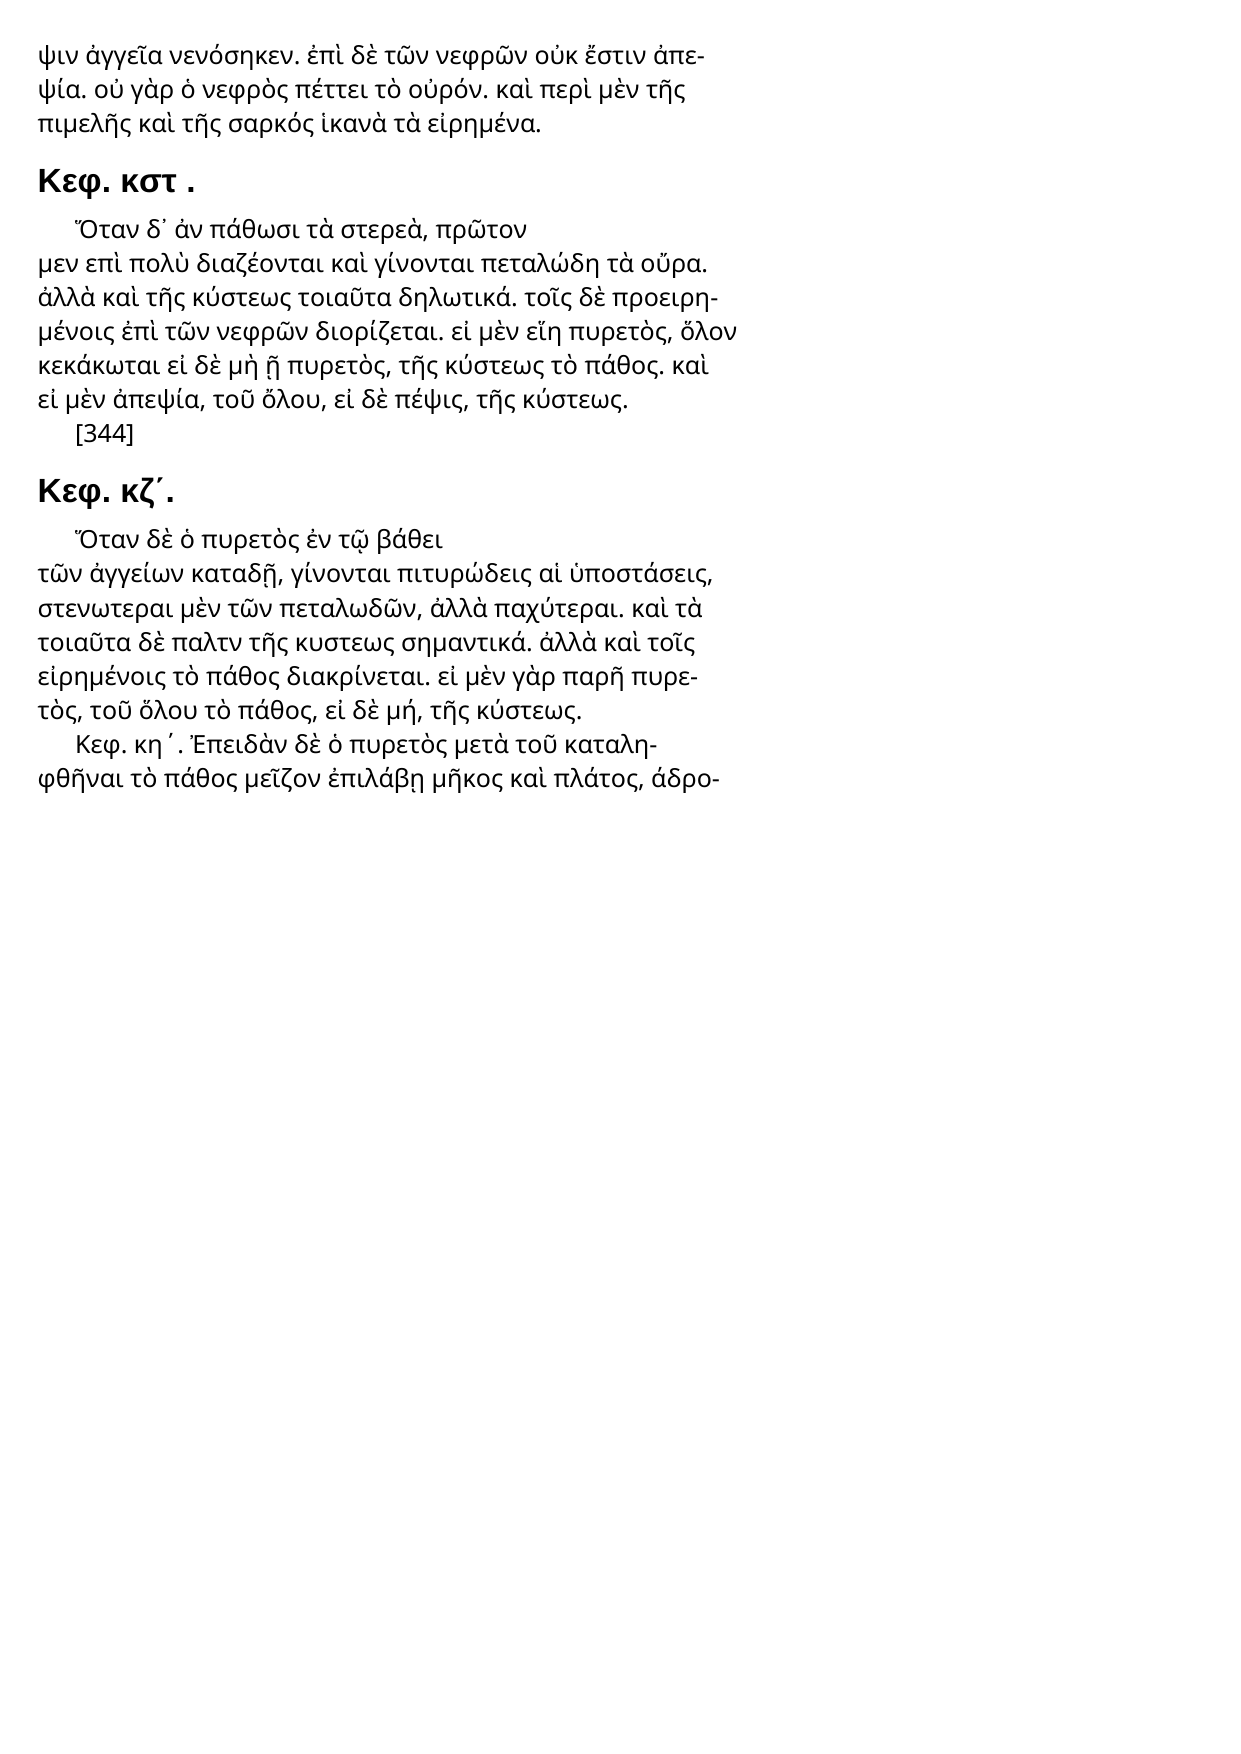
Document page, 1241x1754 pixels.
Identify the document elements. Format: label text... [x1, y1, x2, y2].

text [344] [37, 416, 1203, 450]
subtitle Κεφ. κζ΄. [37, 471, 1203, 509]
text ψιν ἀγγεῖα νενόσηκεν. ἐπὶ δὲ τῶν νεφρῶν οὐκ ἔστιν ἀπε- ψία. οὐ γὰρ ὁ νεφρὸς πέττει τὸ οὐρόν. καὶ περὶ μὲν τῆς πιμελῆς καὶ τῆς σαρκός ἱκανὰ τὰ εἰρημένα. [37, 37, 1203, 140]
text Ὅταν δὲ ὁ πυρετὸς ἐν τῷ βάθει τῶν ἀγγείων καταδῇ, γίνονται πιτυρώδεις αἱ ὑποστάσεις, στενωτεραι μὲν τῶν πεταλωδῶν, ἀλλὰ παχύτεραι. καὶ τὰ τοιαῦτα δὲ παλτν τῆς κυστεως σημαντικά. ἀλλὰ καὶ τοῖς εἰρημένοις τὸ πάθος διακρίνεται. εἰ μὲν γὰρ παρῆ πυρε- τὸς, τοῦ ὅλου τὸ πάθος, εἰ δὲ μή, τῆς κύστεως. [37, 522, 1203, 726]
text Κεφ. κη΄. Ἐπειδὰν δὲ ὁ πυρετὸς μετὰ τοῦ καταλη- φθῆναι τὸ πάθος μεῖζον ἐπιλάβῃ μῆκος καὶ πλάτος, άδρο- [37, 726, 1203, 794]
text Ὅταν δ᾽ ἀν πάθωσι τὰ στερεὰ, πρῶτον μεν επὶ πολὺ διαζέονται καὶ γίνονται πεταλώδη τὰ οὔρα. ἀλλὰ καὶ τῆς κύστεως τοιαῦτα δηλωτικά. τοῖς δὲ προειρη- μένοις ἐπὶ τῶν νεφρῶν διορίζεται. εἰ μὲν εἵη πυρετὸς, ὅλον κεκάκωται εἰ δὲ μὴ ῇ πυρετὸς, τῆς κύστεως τὸ πάθος. καὶ εἰ μὲν ἀπεψία, τοῦ ὄλου, εἰ δὲ πέψις, τῆς κύστεως. [37, 212, 1203, 416]
subtitle Κεφ. κστ . [37, 161, 1203, 199]
